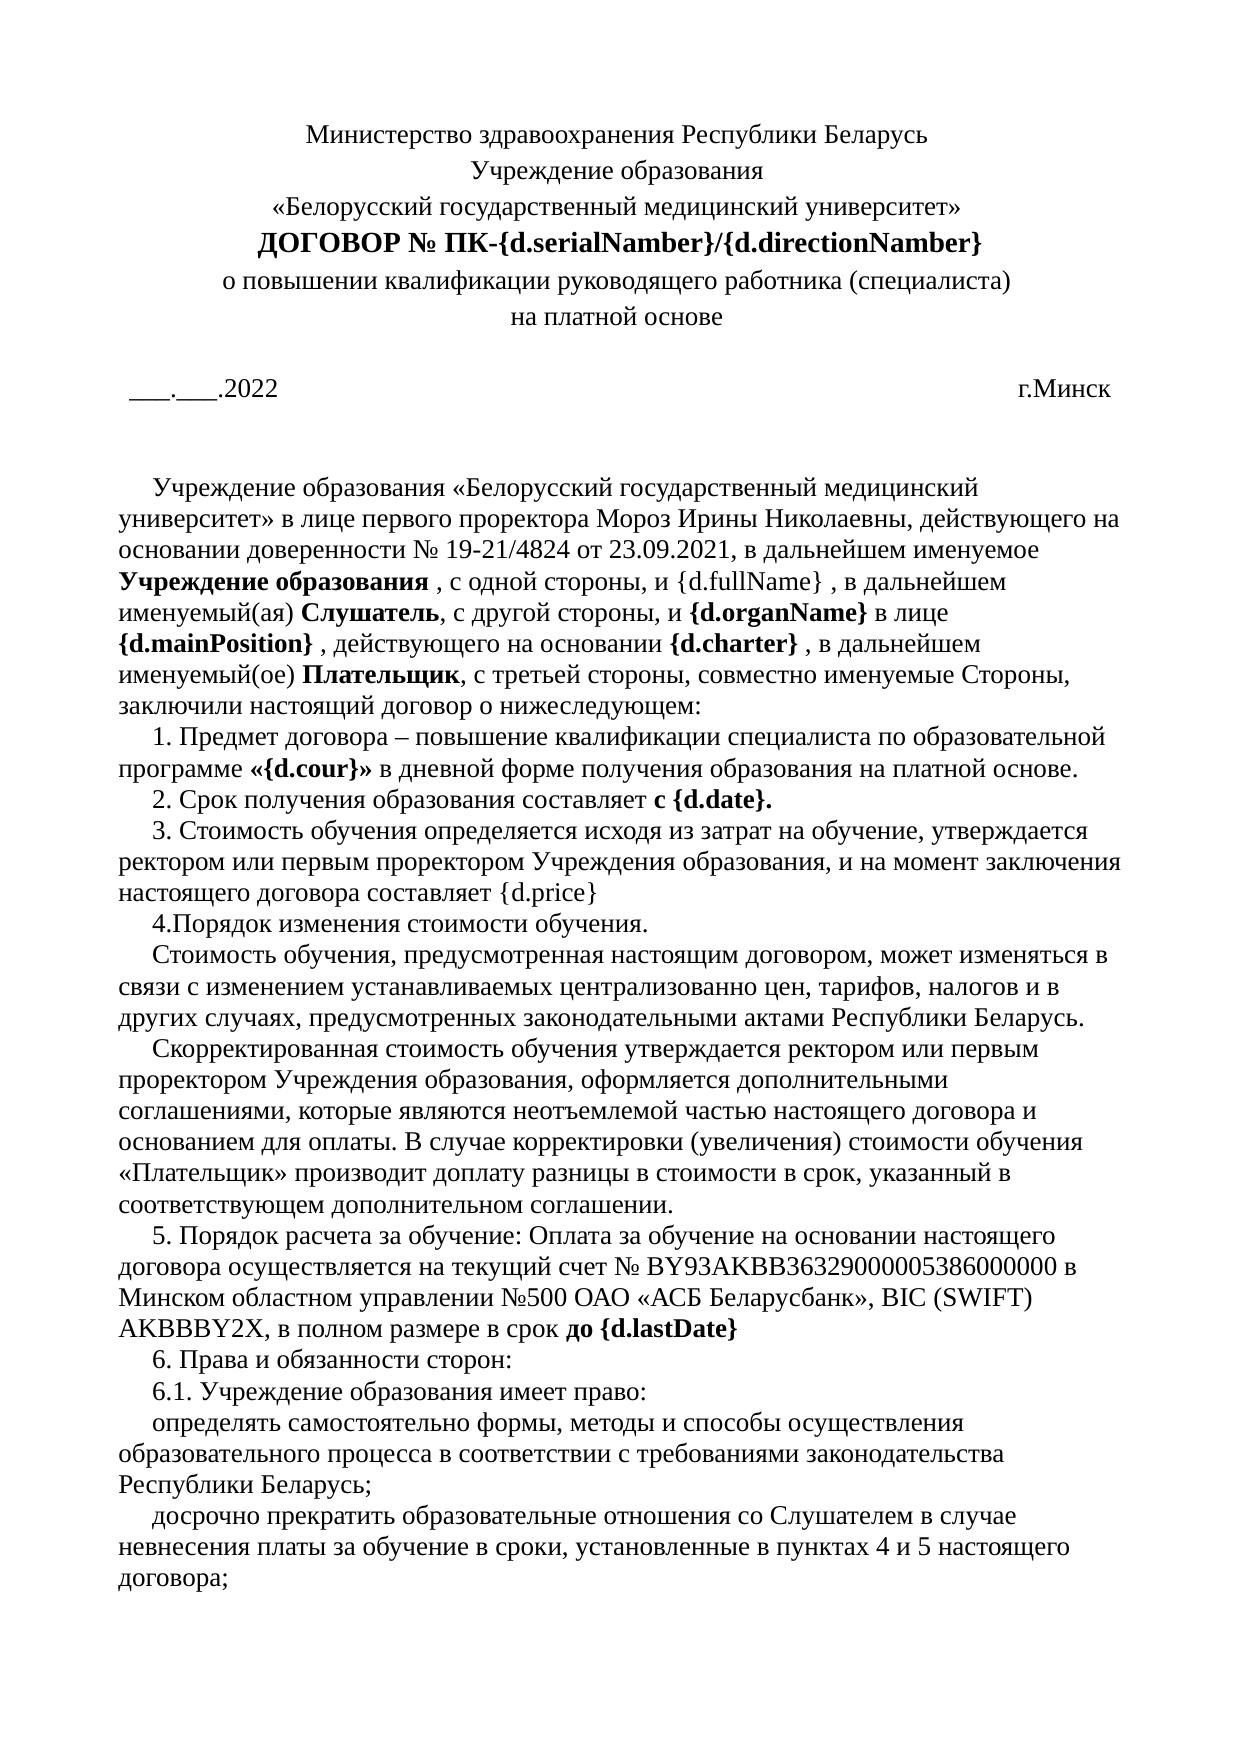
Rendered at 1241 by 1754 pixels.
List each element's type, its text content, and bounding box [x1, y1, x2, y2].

text досрочно прекратить образовательные отношения со Слушателем в случае невнесения платы за обучение в сроки, установленные в пунктах 4 и 5 настоящего договора; [118, 1499, 1122, 1593]
text 6.1. Учреждение образования имеет право: [118, 1374, 1122, 1406]
text 2. Срок получения образования составляет c {d.date}. [118, 783, 1122, 814]
text 3. Стоимость обучения определяется исходя из затрат на обучение, утверждается ректором или первым проректором Учреждения образования, и на момент заключения настоящего договора составляет {d.price} [118, 814, 1122, 907]
text 5. Порядок расчета за обучение: Оплата за обучение на основании настоящего договора осуществляется на текущий счет № BY93AKBB36329000005386000000 в Минском областном управлении №500 ОАО «АСБ Беларусбанк», BIC (SWIFT) AKBBBY2X, в полном размере в срок до {d.lastDate} [118, 1219, 1122, 1343]
text Учреждение образования «Белорусский государственный медицинский университет» в лице первого проректора Мороз Ирины Николаевны, действующего на основании доверенности № 19-21/4824 от 23.09.2021, в дальнейшем именуемое Учреждение образования , с одной стороны, и {d.fullName} , в дальнейшем именуемый(ая) Слушатель, с другой стороны, и {d.organName} в лице {d.mainPosition} , действующего на основании {d.charter} , в дальнейшем именуемый(ое) Плательщик, с третьей стороны, совместно именуемые Стороны, заключили настоящий договор о нижеследующем: [118, 471, 1122, 721]
text 1. Предмет договора – повышение квалификации специалиста по образовательной программе «{d.cour}» в дневной форме получения образования на платной основе. [118, 721, 1122, 783]
text ДОГОВОР № ПК-{d.serialNamber}/{d.directionNamber} [118, 225, 1122, 259]
text 4.Порядок изменения стоимости обучения. [118, 907, 1122, 938]
text Министерство здравоохранения Республики Беларусь [118, 118, 1122, 149]
text Стоимость обучения, предусмотренная настоящим договором, может изменяться в связи с изменением устанавливаемых централизованно цен, тарифов, налогов и в других случаях, предусмотренных законодательными актами Республики Беларусь. [118, 938, 1122, 1032]
table_header ___.___.2022 [124, 366, 620, 409]
text на платной основе [118, 299, 1122, 331]
text о повышении квалификации руководящего работника (специалиста) [118, 264, 1122, 295]
text Учреждение образования [118, 154, 1122, 185]
text определять самостоятельно формы, методы и способы осуществления образовательного процесса в соответствии с требованиями законодательства Республики Беларусь; [118, 1406, 1122, 1499]
text 6. Права и обязанности сторон: [118, 1343, 1122, 1374]
table_header г.Минск [620, 366, 1123, 409]
text Скорректированная стоимость обучения утверждается ректором или первым проректором Учреждения образования, оформляется дополнительными соглашениями, которые являются неотъемлемой частью настоящего договора и основанием для оплаты. В случае корректировки (увеличения) стоимости обучения «Плательщик» производит доплату разницы в стоимости в срок, указанный в соответствующем дополнительном соглашении. [118, 1032, 1122, 1219]
text «Белорусский государственный медицинский университет» [118, 189, 1122, 221]
